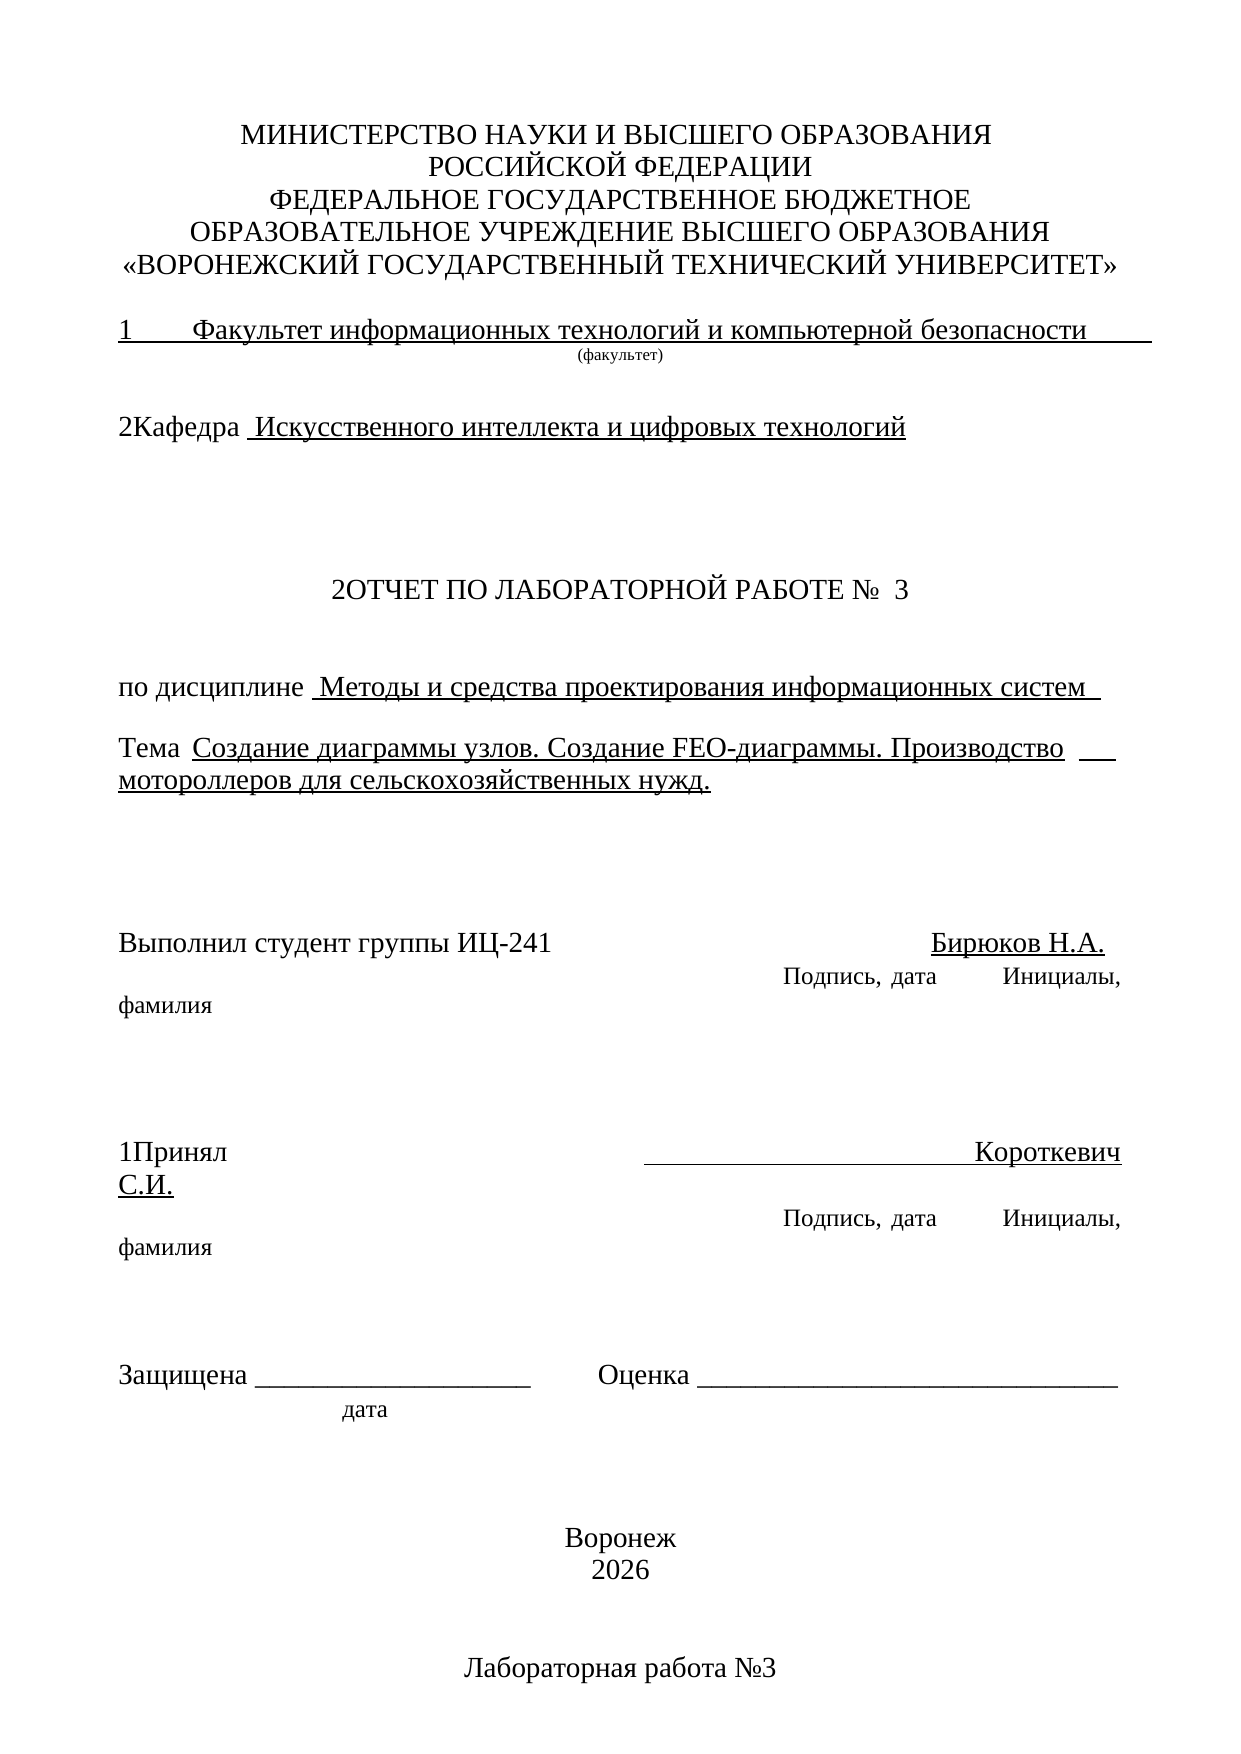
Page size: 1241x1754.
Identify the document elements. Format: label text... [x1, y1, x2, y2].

text дата [118, 1391, 1122, 1424]
text МИНИСТЕРСТВО НАУКИ И ВЫСШЕГО ОБРАЗОВАНИЯ [118, 118, 1122, 151]
text Защищена ___________________ Оценка _____________________________ [118, 1359, 1122, 1391]
subtitle ОТЧЕТ ПО ЛАБОРАТОРНОЙ РАБОТЕ № 3 [118, 573, 1122, 606]
text ОБРАЗОВАТЕЛЬНОЕ УЧРЕЖДЕНИЕ ВЫСШЕГО ОБРАЗОВАНИЯ [118, 216, 1122, 248]
subtitle Принял Короткевич С.И. [118, 1136, 1122, 1201]
text Подпись, дата Инициалы, фамилия [118, 959, 1122, 1019]
text Лабораторная работа №3 [118, 1651, 1122, 1684]
subtitle Факультет информационных технологий и компьютерной безопасности [118, 313, 1122, 341]
text (факультет) [118, 346, 1122, 378]
text Тема Создание диаграммы узлов. Создание FEO-диаграммы. Производство мотороллеров для сельскохозяйственных нужд. [118, 731, 1122, 796]
subtitle Кафедра Искусственного интеллекта и цифровых технологий [118, 411, 1122, 443]
text Воронеж [118, 1521, 1122, 1554]
text Выполнил студент группы ИЦ-241 Бирюков Н.А. [118, 926, 1122, 959]
text ФЕДЕРАЛЬНОЕ ГОСУДАРСТВЕННОЕ БЮДЖЕТНОЕ [118, 183, 1122, 216]
text РОССИЙСКОЙ ФЕДЕРАЦИИ [118, 151, 1122, 183]
text по дисциплине Методы и средства проектирования информационных систем [118, 671, 1122, 703]
text Подпись, дата Инициалы, фамилия [118, 1201, 1122, 1261]
text 2026 [118, 1554, 1122, 1586]
text «ВОРОНЕЖСКИЙ ГОСУДАРСТВЕННЫЙ ТЕХНИЧЕСКИЙ УНИВЕРСИТЕТ» [118, 248, 1122, 281]
